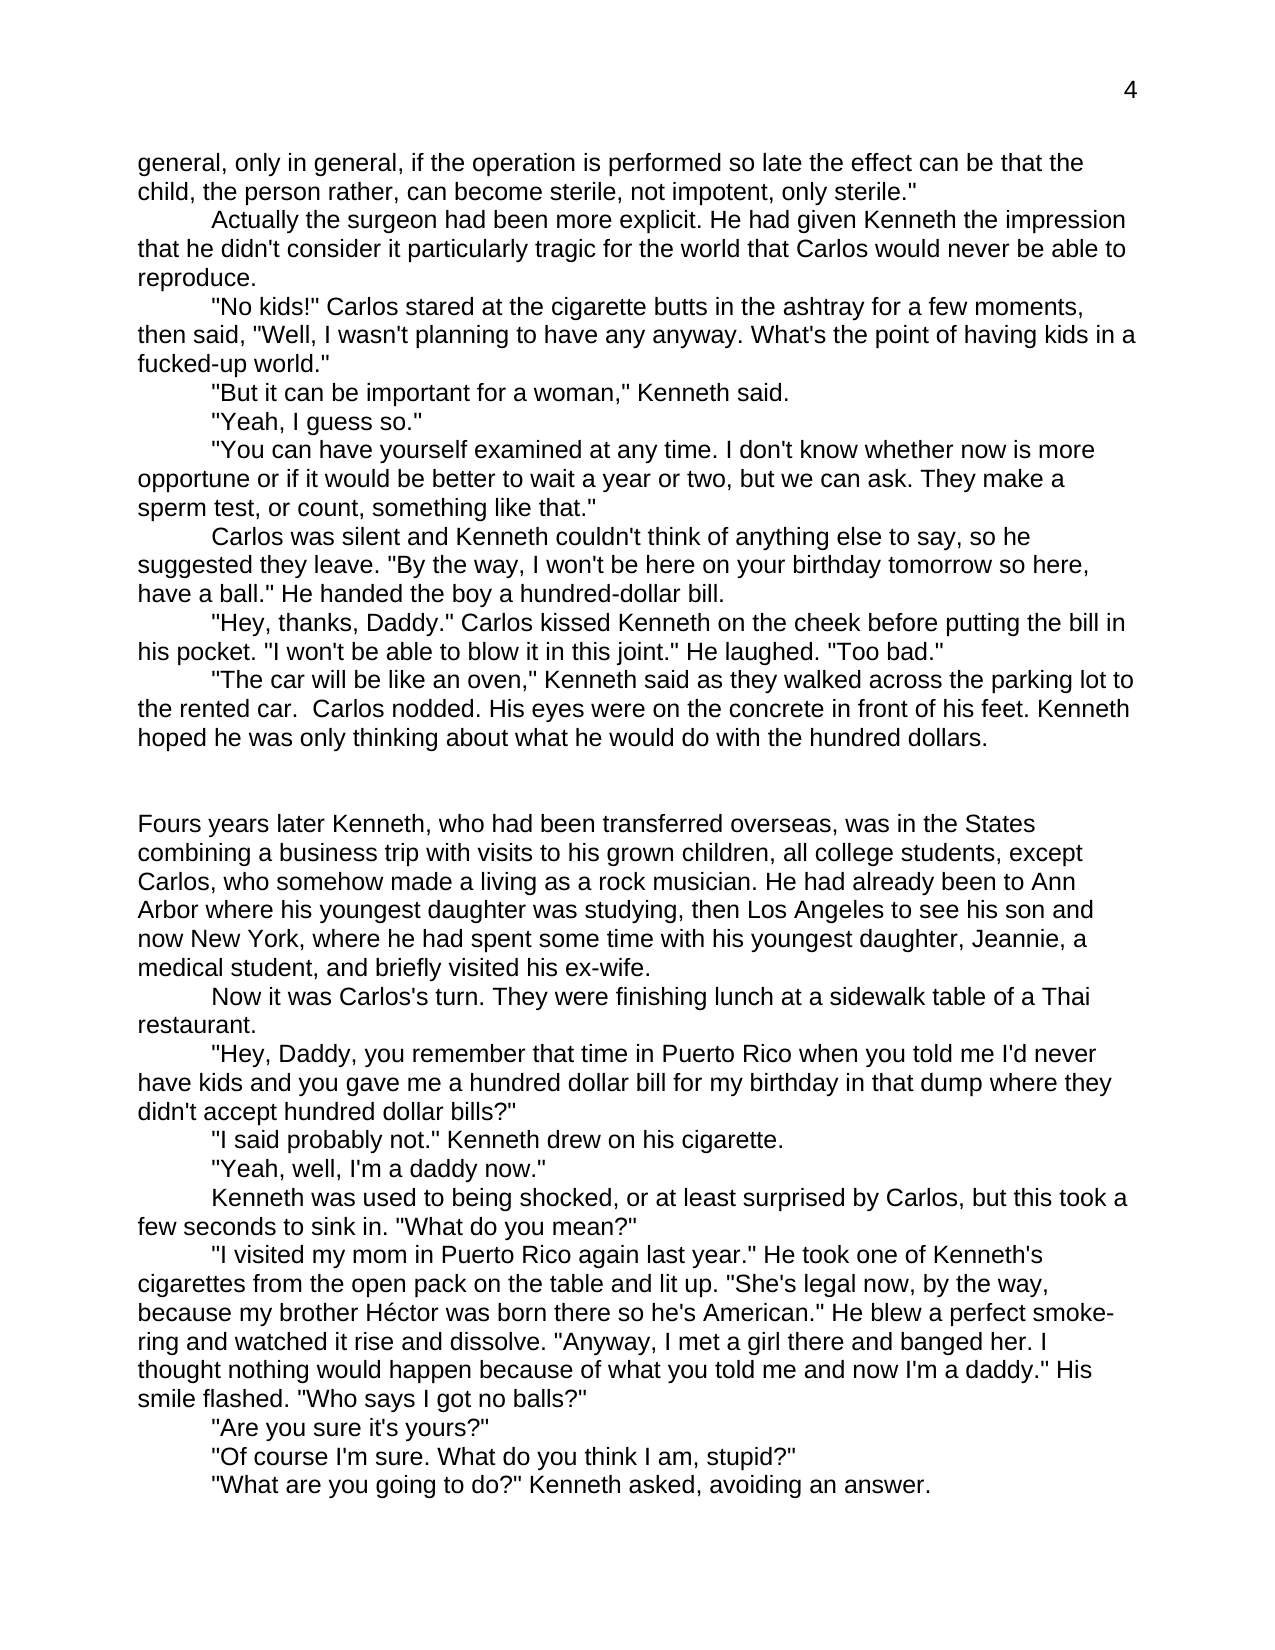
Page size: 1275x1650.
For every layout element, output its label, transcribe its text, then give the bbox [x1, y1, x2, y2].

text Fours years later Kenneth, who had been transferred overseas, was in the States combining a business trip with visits to his grown children, all college students, except Carlos, who somehow made a living as a rock musician. He had already been to Ann Arbor where his youngest daughter was studying, then Los Angeles to see his son and now New York, where he had spent some time with his youngest daughter, Jeannie, a medical student, and briefly visited his ex-wife. [137, 809, 1138, 981]
text "Hey, Daddy, you remember that time in Puerto Rico when you told me I'd never have kids and you gave me a hundred dollar bill for my birthday in that dump where they didn't accept hundred dollar bills?" [137, 1039, 1138, 1125]
text Carlos was silent and Kenneth couldn't think of anything else to say, so he suggested they leave. "By the way, I won't be here on your birthday tomorrow so here, have a ball." He handed the boy a hundred-dollar bill. [137, 521, 1138, 608]
text Actually the surgeon had been more explicit. He had given Kenneth the impression that he didn't consider it particularly tragic for the world that Carlos would never be able to reproduce. [137, 205, 1138, 291]
text "Are you sure it's yours?" [137, 1413, 1138, 1441]
text "No kids!" Carlos stared at the cigarette butts in the ashtray for a few moments, then said, "Well, I wasn't planning to have any anyway. What's the point of having kids in a fucked-up world." [137, 291, 1138, 378]
text Kenneth was used to being shocked, or at least surprised by Carlos, but this took a few seconds to sink in. "What do you mean?" [137, 1183, 1138, 1240]
text general, only in general, if the operation is performed so late the effect can be that the child, the person rather, can become sterile, not impotent, only sterile." [137, 148, 1138, 205]
text "I said probably not." Kenneth drew on his cigarette. [137, 1125, 1138, 1154]
text "Yeah, I guess so." [137, 406, 1138, 435]
text "But it can be important for a woman," Kenneth said. [137, 378, 1138, 406]
text "Of course I'm sure. What do you think I am, stupid?" [137, 1441, 1138, 1470]
text "I visited my mom in Puerto Rico again last year." He took one of Kenneth's cigarettes from the open pack on the table and lit up. "She's legal now, by the way, because my brother Héctor was born there so he's American." He blew a perfect smoke-ring and watched it rise and dissolve. "Anyway, I met a girl there and banged her. I thought nothing would happen because of what you told me and now I'm a daddy." His smile flashed. "Who says I got no balls?" [137, 1240, 1138, 1413]
text "Hey, thanks, Daddy." Carlos kissed Kenneth on the cheek before putting the bill in his pocket. "I won't be able to blow it in this joint." He laughed. "Too bad." [137, 608, 1138, 665]
text Now it was Carlos's turn. They were finishing lunch at a sidewalk table of a Thai restaurant. [137, 981, 1138, 1039]
text "Yeah, well, I'm a daddy now." [137, 1154, 1138, 1183]
text "What are you going to do?" Kenneth asked, avoiding an answer. [137, 1470, 1138, 1499]
text "The car will be like an oven," Kenneth said as they walked across the parking lot to the rented car. Carlos nodded. His eyes were on the concrete in front of his feet. Kenneth hoped he was only thinking about what he would do with the hundred dollars. [137, 665, 1138, 751]
text "You can have yourself examined at any time. I don't know whether now is more opportune or if it would be better to wait a year or two, but we can ask. They make a sperm test, or count, something like that." [137, 435, 1138, 521]
